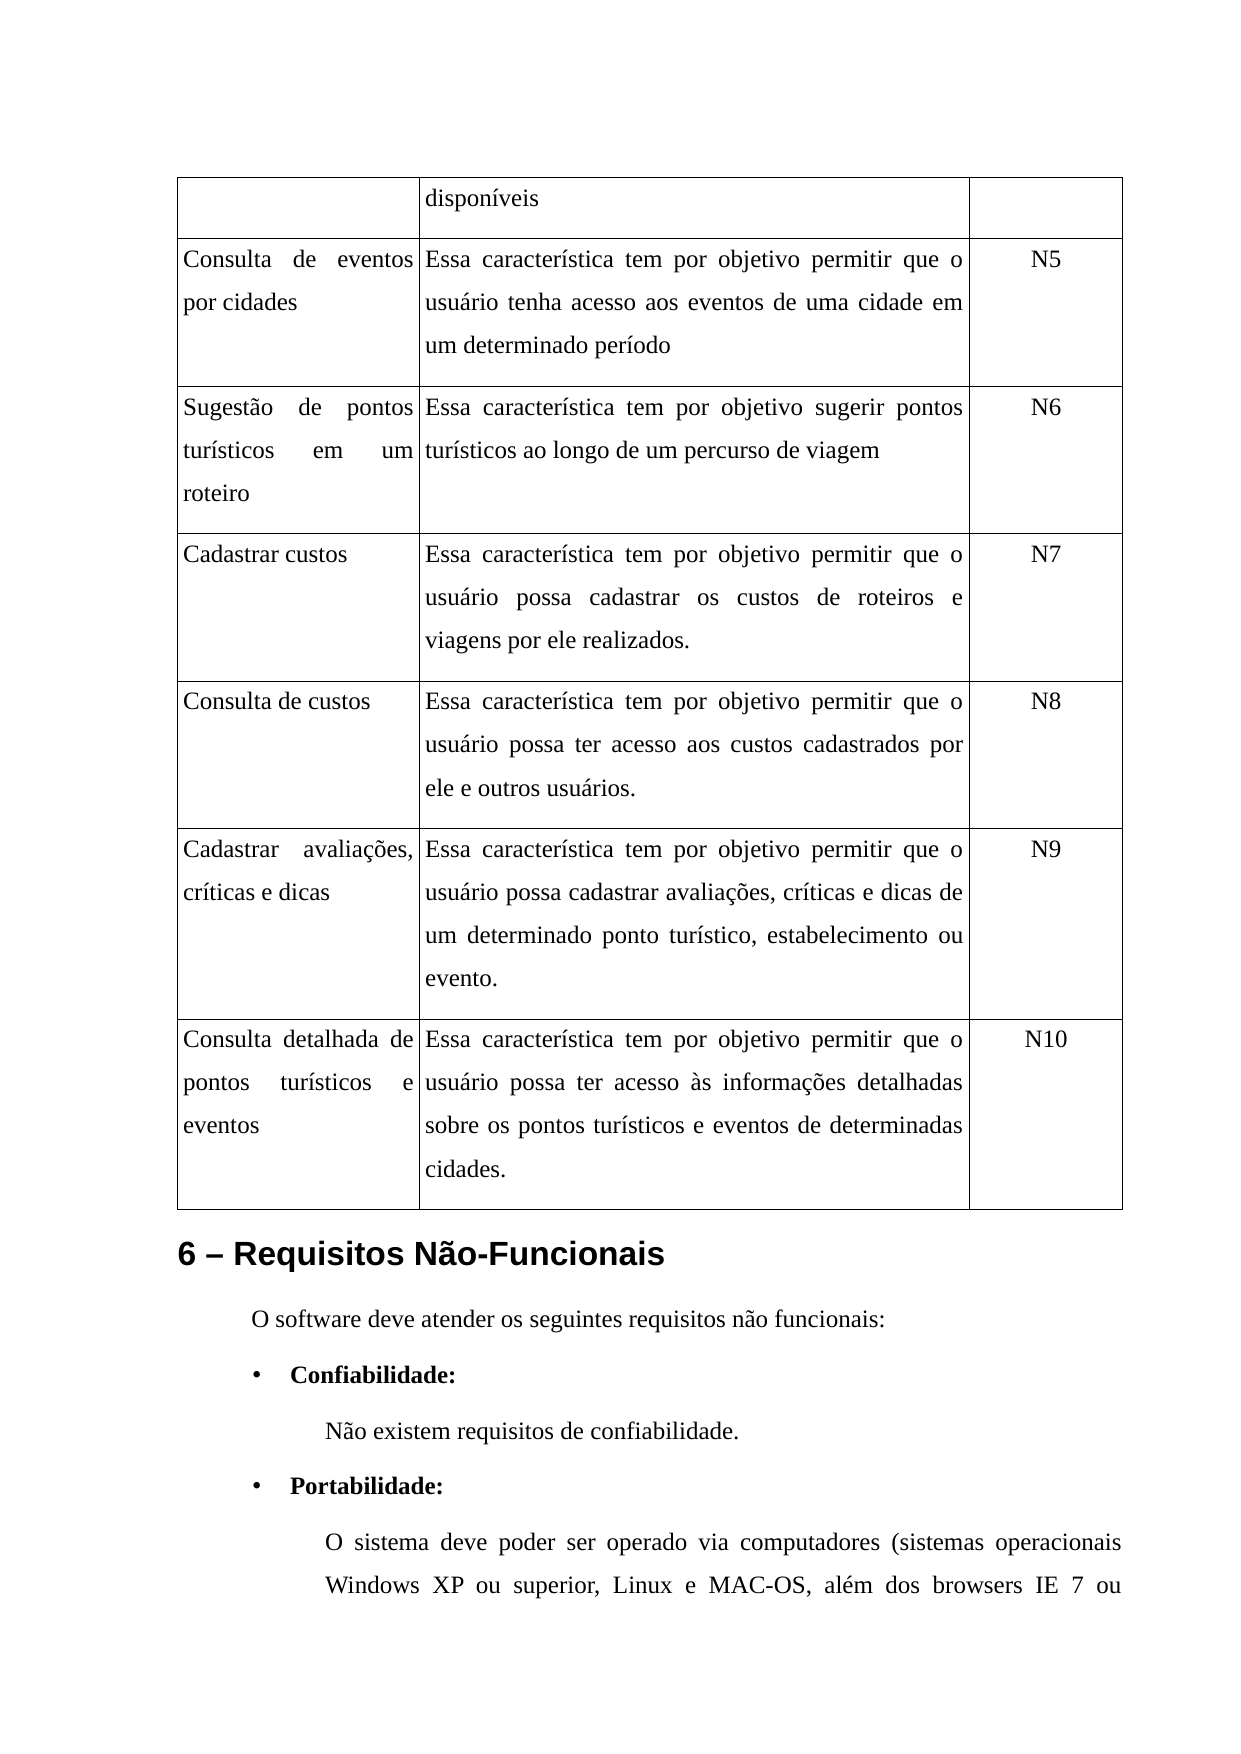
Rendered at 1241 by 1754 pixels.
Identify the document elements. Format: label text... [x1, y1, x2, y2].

table_cell Cadastrar avaliações, críticas e dicas [178, 829, 419, 1018]
table_cell [970, 178, 1122, 238]
text O sistema deve poder ser operado via computadores (sistemas operacionais Windows XP ou superior, Linux e MAC-OS, além dos browsers IE 7 ou [325, 1527, 1122, 1599]
table_cell Essa característica tem por objetivo permitir que o usuário tenha acesso aos eventos de uma cidade em um determinado período [420, 239, 969, 386]
table_cell Essa característica tem por objetivo sugerir pontos turísticos ao longo de um percurso de viagem [420, 387, 969, 533]
table_cell Sugestão de pontos turísticos em um roteiro [178, 387, 419, 533]
table_cell disponíveis [420, 178, 969, 238]
table_cell N9 [970, 829, 1122, 1018]
table_cell Essa característica tem por objetivo permitir que o usuário possa ter acesso às informações detalhadas sobre os pontos turísticos e eventos de determinadas cidades. [420, 1020, 969, 1209]
table_cell Essa característica tem por objetivo permitir que o usuário possa ter acesso aos custos cadastrados por ele e outros usuários. [420, 682, 969, 828]
table_cell Consulta detalhada de pontos turísticos e eventos [178, 1020, 419, 1209]
table_cell Essa característica tem por objetivo permitir que o usuário possa cadastrar avaliações, críticas e dicas de um determinado ponto turístico, estabelecimento ou evento. [420, 829, 969, 1018]
table_cell Cadastrar custos [178, 534, 419, 681]
text O software deve atender os seguintes requisitos não funcionais: [177, 1304, 1122, 1333]
table_cell Essa característica tem por objetivo permitir que o usuário possa cadastrar os custos de roteiros e viagens por ele realizados. [420, 534, 969, 681]
table_cell N10 [970, 1020, 1122, 1209]
table_cell Consulta de eventos por cidades [178, 239, 419, 386]
text Não existem requisitos de confiabilidade. [177, 1416, 1122, 1444]
subtitle 6 – Requisitos Não-Funcionais [177, 1234, 1122, 1273]
list Confiabilidade: [252, 1360, 1122, 1389]
table_cell N6 [970, 387, 1122, 533]
table_cell Consulta de custos [178, 682, 419, 828]
table_cell N7 [970, 534, 1122, 681]
list Portabilidade: [252, 1471, 1122, 1500]
table_cell N5 [970, 239, 1122, 386]
table_cell N8 [970, 682, 1122, 828]
table_cell [178, 178, 419, 238]
